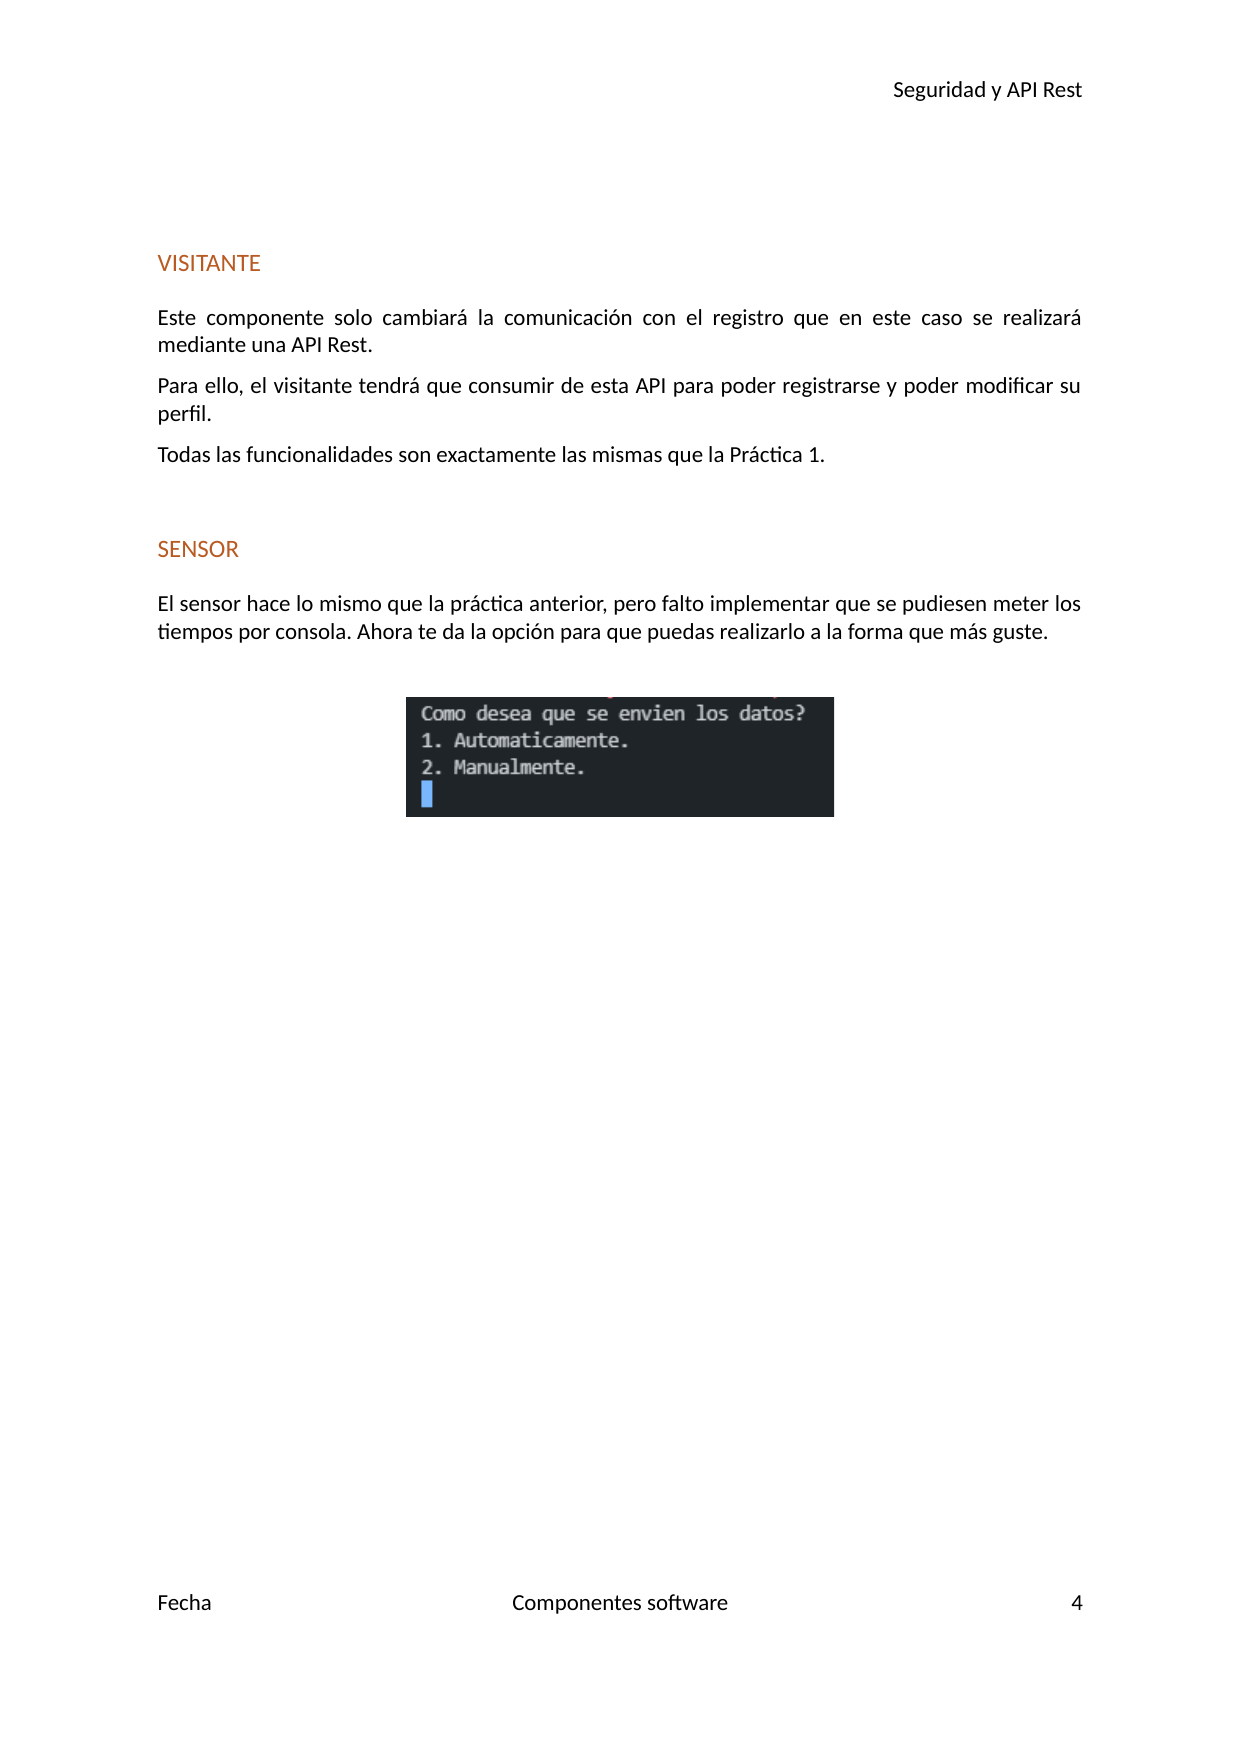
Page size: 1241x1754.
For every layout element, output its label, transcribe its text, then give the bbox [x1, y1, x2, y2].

text Este componente solo cambiará la comunicación con el registro que en este caso se realizará mediante una API Rest. [157, 303, 1083, 359]
text Todas las funcionalidades son exactamente las mismas que la Práctica 1. [157, 440, 1083, 468]
text El sensor hace lo mismo que la práctica anterior, pero falto implementar que se pudiesen meter los tiempos por consola. Ahora te da la opción para que puedas realizarlo a la forma que más guste. [157, 589, 1083, 645]
text Para ello, el visitante tendrá que consumir de esta API para poder registrarse y poder modificar su perfil. [157, 371, 1083, 427]
subtitle sensor [157, 533, 1083, 564]
subtitle visitante [157, 247, 1083, 278]
